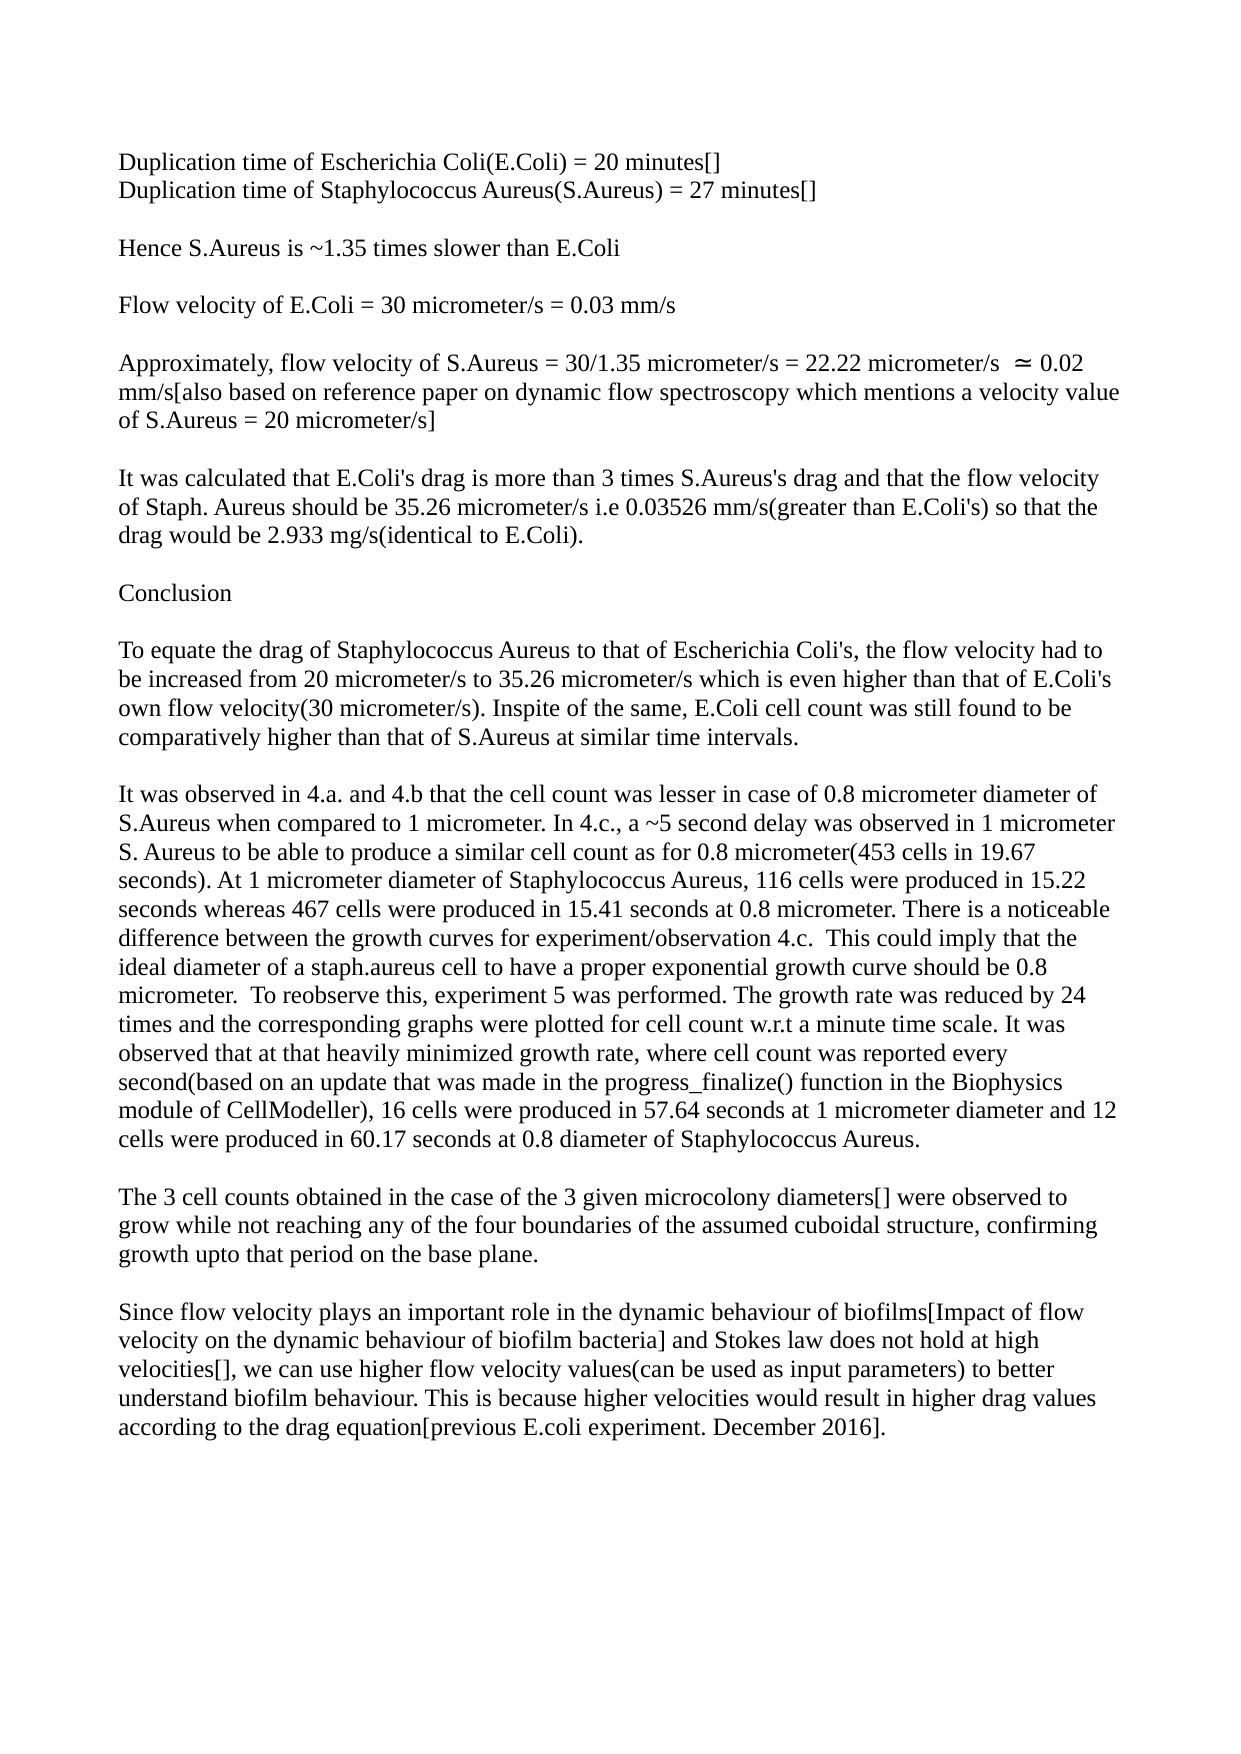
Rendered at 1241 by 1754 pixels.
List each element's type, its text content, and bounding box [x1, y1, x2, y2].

text Conclusion [118, 578, 1122, 607]
text Since flow velocity plays an important role in the dynamic behaviour of biofilms[Impact of flow velocity on the dynamic behaviour of biofilm bacteria] and Stokes law does not hold at high velocities[], we can use higher flow velocity values(can be used as input parameters) to better understand biofilm behaviour. This is because higher velocities would result in higher drag values according to the drag equation[previous E.coli experiment. December 2016]. [118, 1297, 1122, 1441]
text Flow velocity of E.Coli = 30 micrometer/s = 0.03 mm/s [118, 291, 1122, 319]
text Hence S.Aureus is ~1.35 times slower than E.Coli [118, 233, 1122, 262]
text It was observed in 4.a. and 4.b that the cell count was lesser in case of 0.8 micrometer diameter of S.Aureus when compared to 1 micrometer. In 4.c., a ~5 second delay was observed in 1 micrometer S. Aureus to be able to produce a similar cell count as for 0.8 micrometer(453 cells in 19.67 seconds). At 1 micrometer diameter of Staphylococcus Aureus, 116 cells were produced in 15.22 seconds whereas 467 cells were produced in 15.41 seconds at 0.8 micrometer. There is a noticeable difference between the growth curves for experiment/observation 4.c. This could imply that the ideal diameter of a staph.aureus cell to have a proper exponential growth curve should be 0.8 micrometer. To reobserve this, experiment 5 was performed. The growth rate was reduced by 24 times and the corresponding graphs were plotted for cell count w.r.t a minute time scale. It was observed that at that heavily minimized growth rate, where cell count was reported every second(based on an update that was made in the progress_finalize() function in the Biophysics module of CellModeller), 16 cells were produced in 57.64 seconds at 1 micrometer diameter and 12 cells were produced in 60.17 seconds at 0.8 diameter of Staphylococcus Aureus. [118, 779, 1122, 1153]
text Approximately, flow velocity of S.Aureus = 30/1.35 micrometer/s = 22.22 micrometer/s ≃ 0.02 mm/s[also based on reference paper on dynamic flow spectroscopy which mentions a velocity value of S.Aureus = 20 micrometer/s] [118, 348, 1122, 434]
text Duplication time of Escherichia Coli(E.Coli) = 20 minutes[] [118, 147, 1122, 176]
text To equate the drag of Staphylococcus Aureus to that of Escherichia Coli's, the flow velocity had to be increased from 20 micrometer/s to 35.26 micrometer/s which is even higher than that of E.Coli's own flow velocity(30 micrometer/s). Inspite of the same, E.Coli cell count was still found to be comparatively higher than that of S.Aureus at similar time intervals. [118, 636, 1122, 751]
text It was calculated that E.Coli's drag is more than 3 times S.Aureus's drag and that the flow velocity of Staph. Aureus should be 35.26 micrometer/s i.e 0.03526 mm/s(greater than E.Coli's) so that the drag would be 2.933 mg/s(identical to E.Coli). [118, 463, 1122, 549]
text Duplication time of Staphylococcus Aureus(S.Aureus) = 27 minutes[] [118, 176, 1122, 204]
text The 3 cell counts obtained in the case of the 3 given microcolony diameters[] were observed to grow while not reaching any of the four boundaries of the assumed cuboidal structure, confirming growth upto that period on the base plane. [118, 1182, 1122, 1268]
